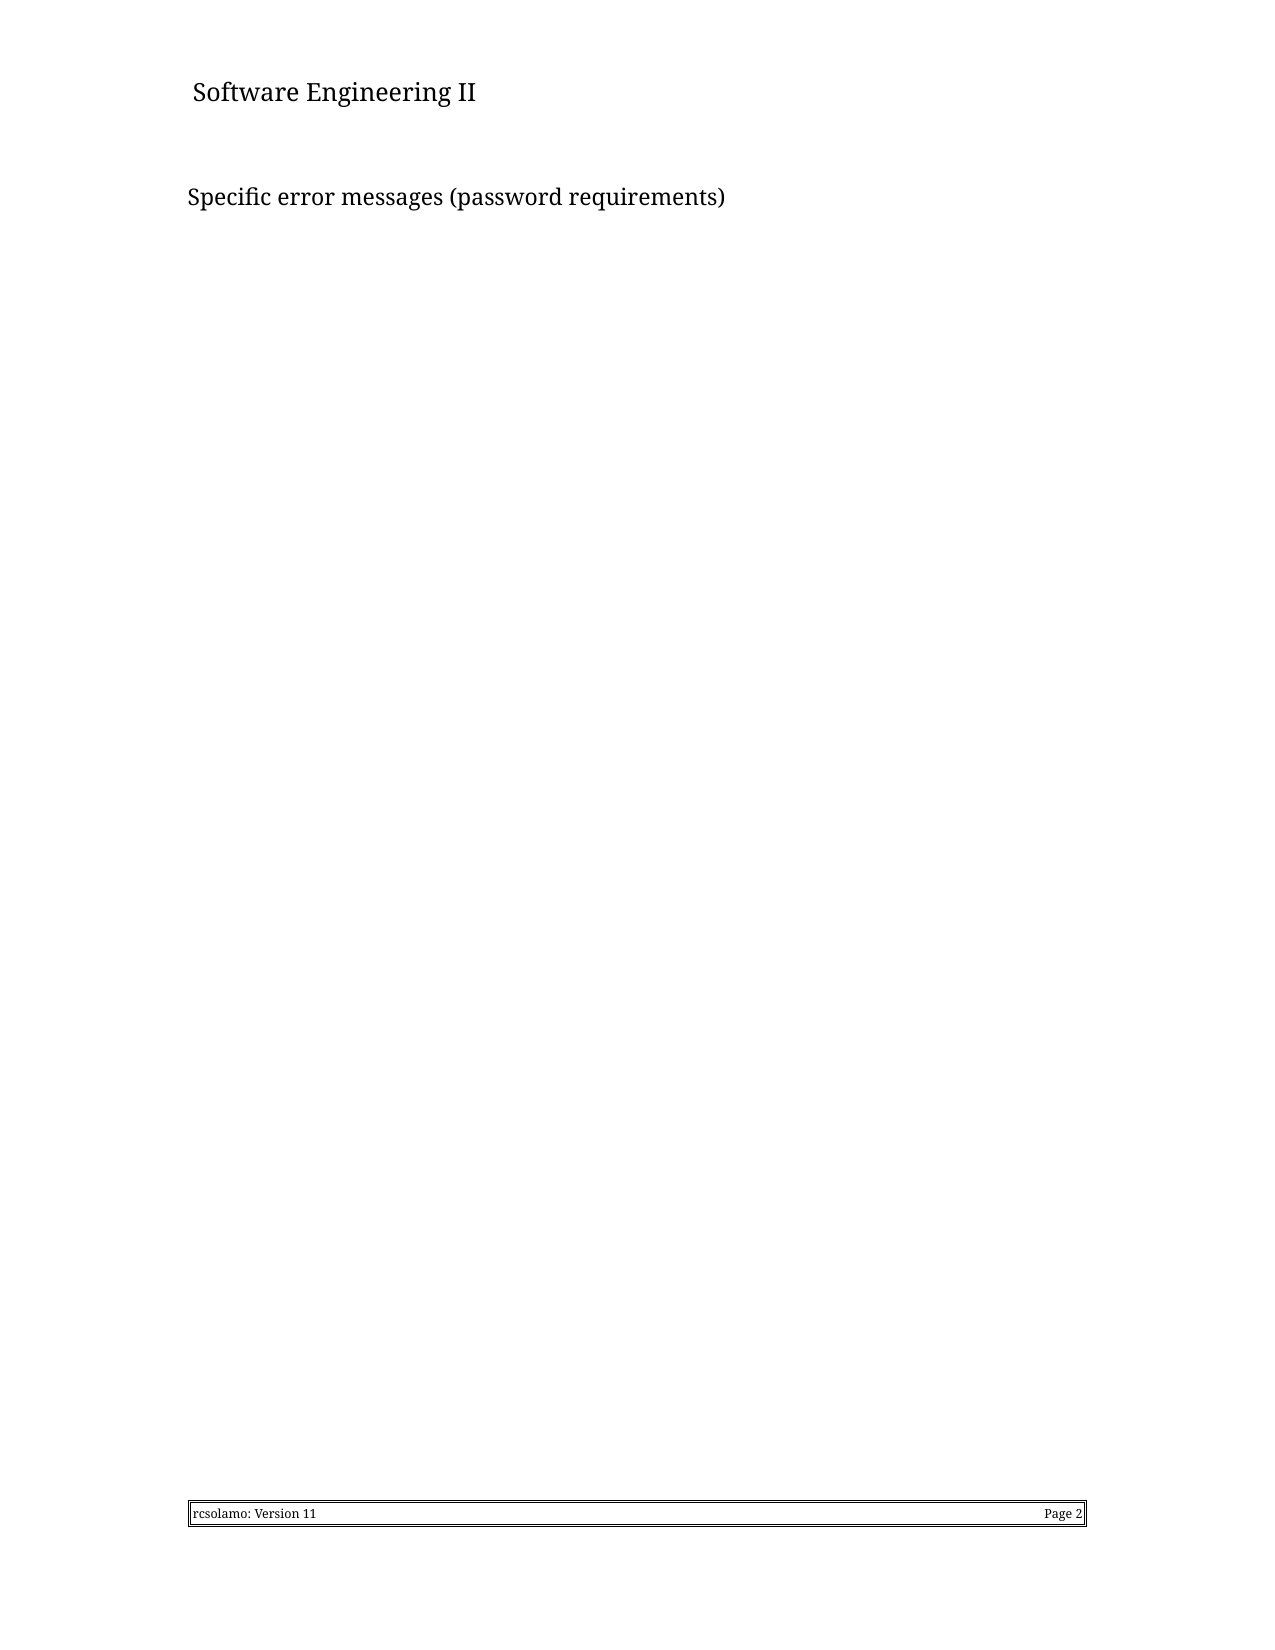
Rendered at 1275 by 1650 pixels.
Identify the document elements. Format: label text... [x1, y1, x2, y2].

text Specific error messages (password requirements) [187, 150, 1087, 212]
